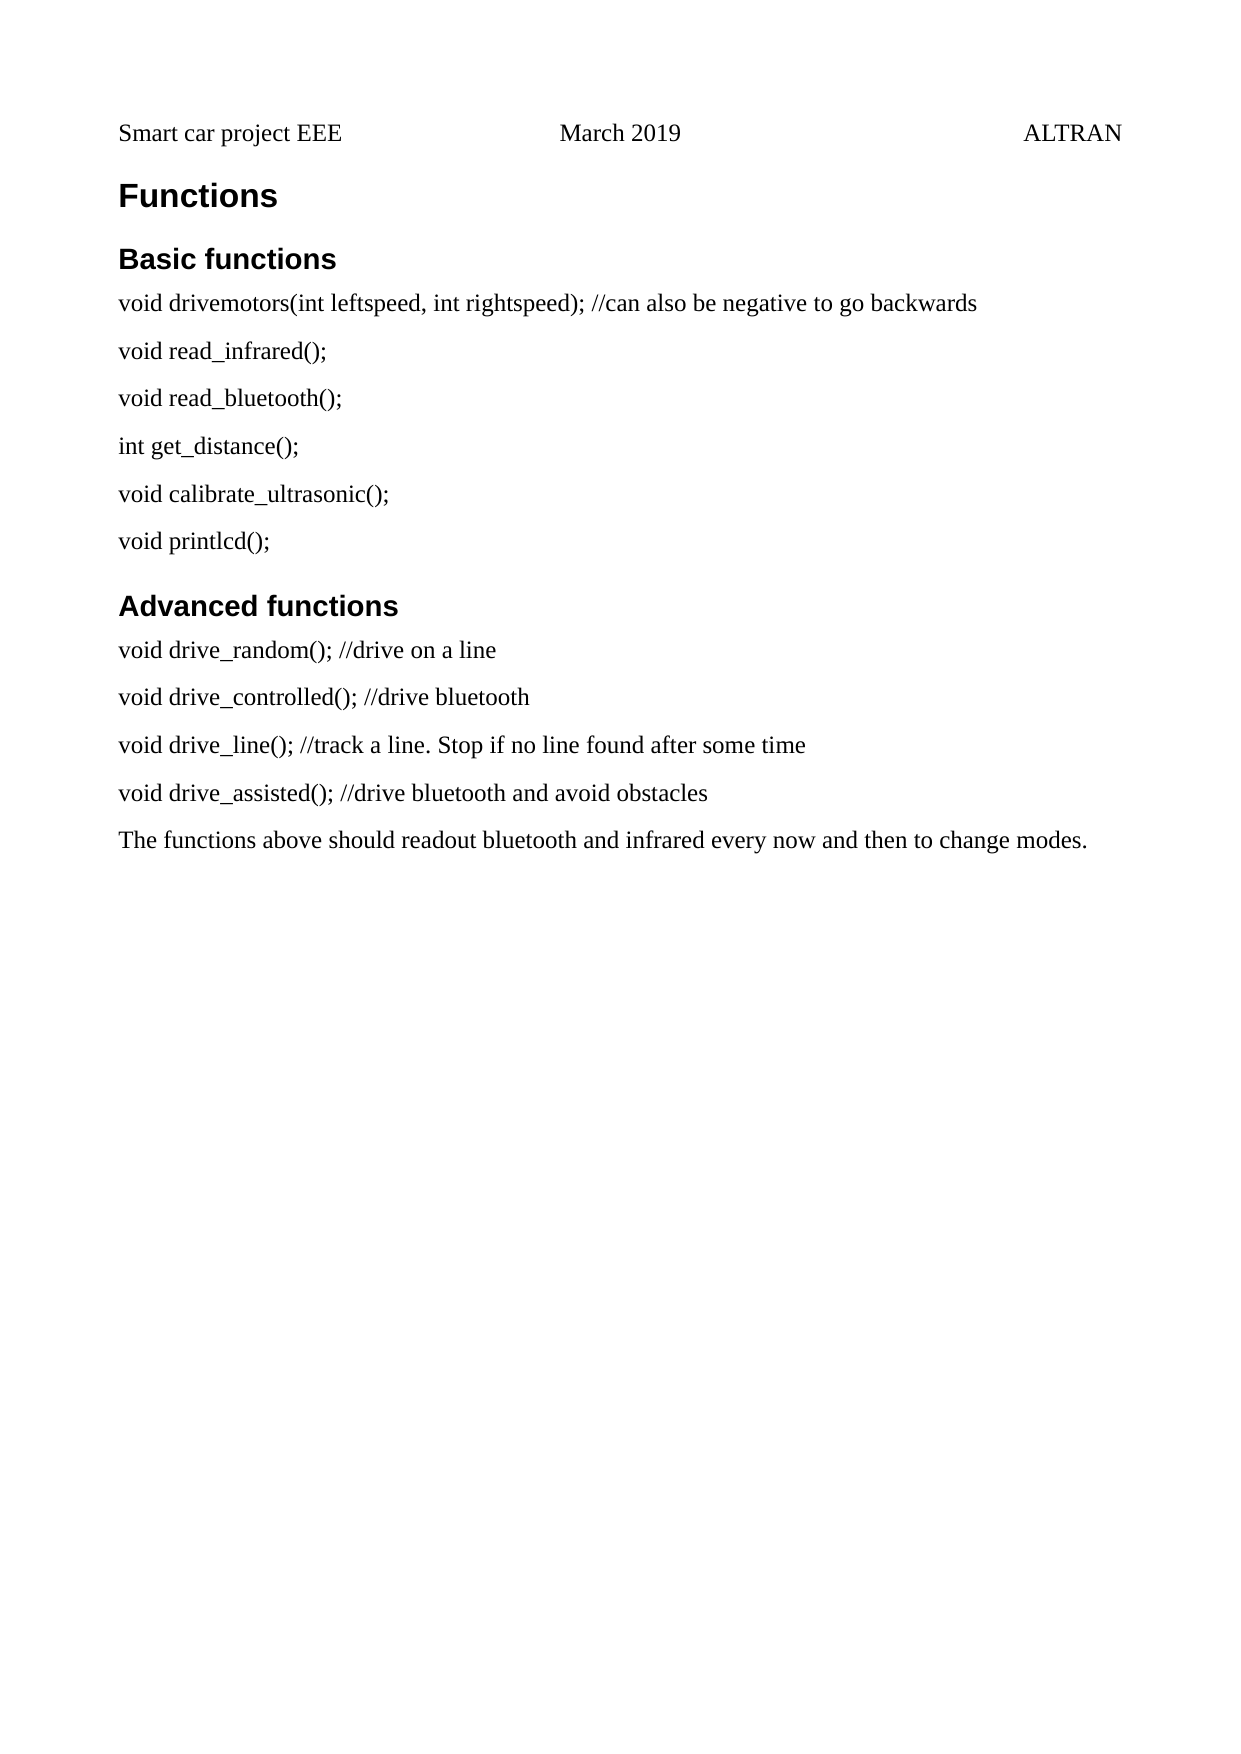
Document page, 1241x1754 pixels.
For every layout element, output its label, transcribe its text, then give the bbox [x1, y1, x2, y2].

text void drive_random(); //drive on a line [118, 635, 1122, 663]
text int get_distance(); [118, 431, 1122, 460]
text void drive_line(); //track a line. Stop if no line found after some time [118, 730, 1122, 759]
text void read_infrared(); [118, 336, 1122, 365]
text The functions above should readout bluetooth and infrared every now and then to change modes. [118, 825, 1122, 854]
text void drive_assisted(); //drive bluetooth and avoid obstacles [118, 778, 1122, 806]
text void calibrate_ultrasonic(); [118, 479, 1122, 507]
subtitle Basic functions [118, 242, 1122, 276]
text void read_bluetooth(); [118, 383, 1122, 412]
subtitle Advanced functions [118, 588, 1122, 622]
text void drivemotors(int leftspeed, int rightspeed); //can also be negative to go backwards [118, 288, 1122, 317]
text void drive_controlled(); //drive bluetooth [118, 682, 1122, 711]
subtitle Functions [118, 176, 1122, 215]
text void printlcd(); [118, 526, 1122, 555]
